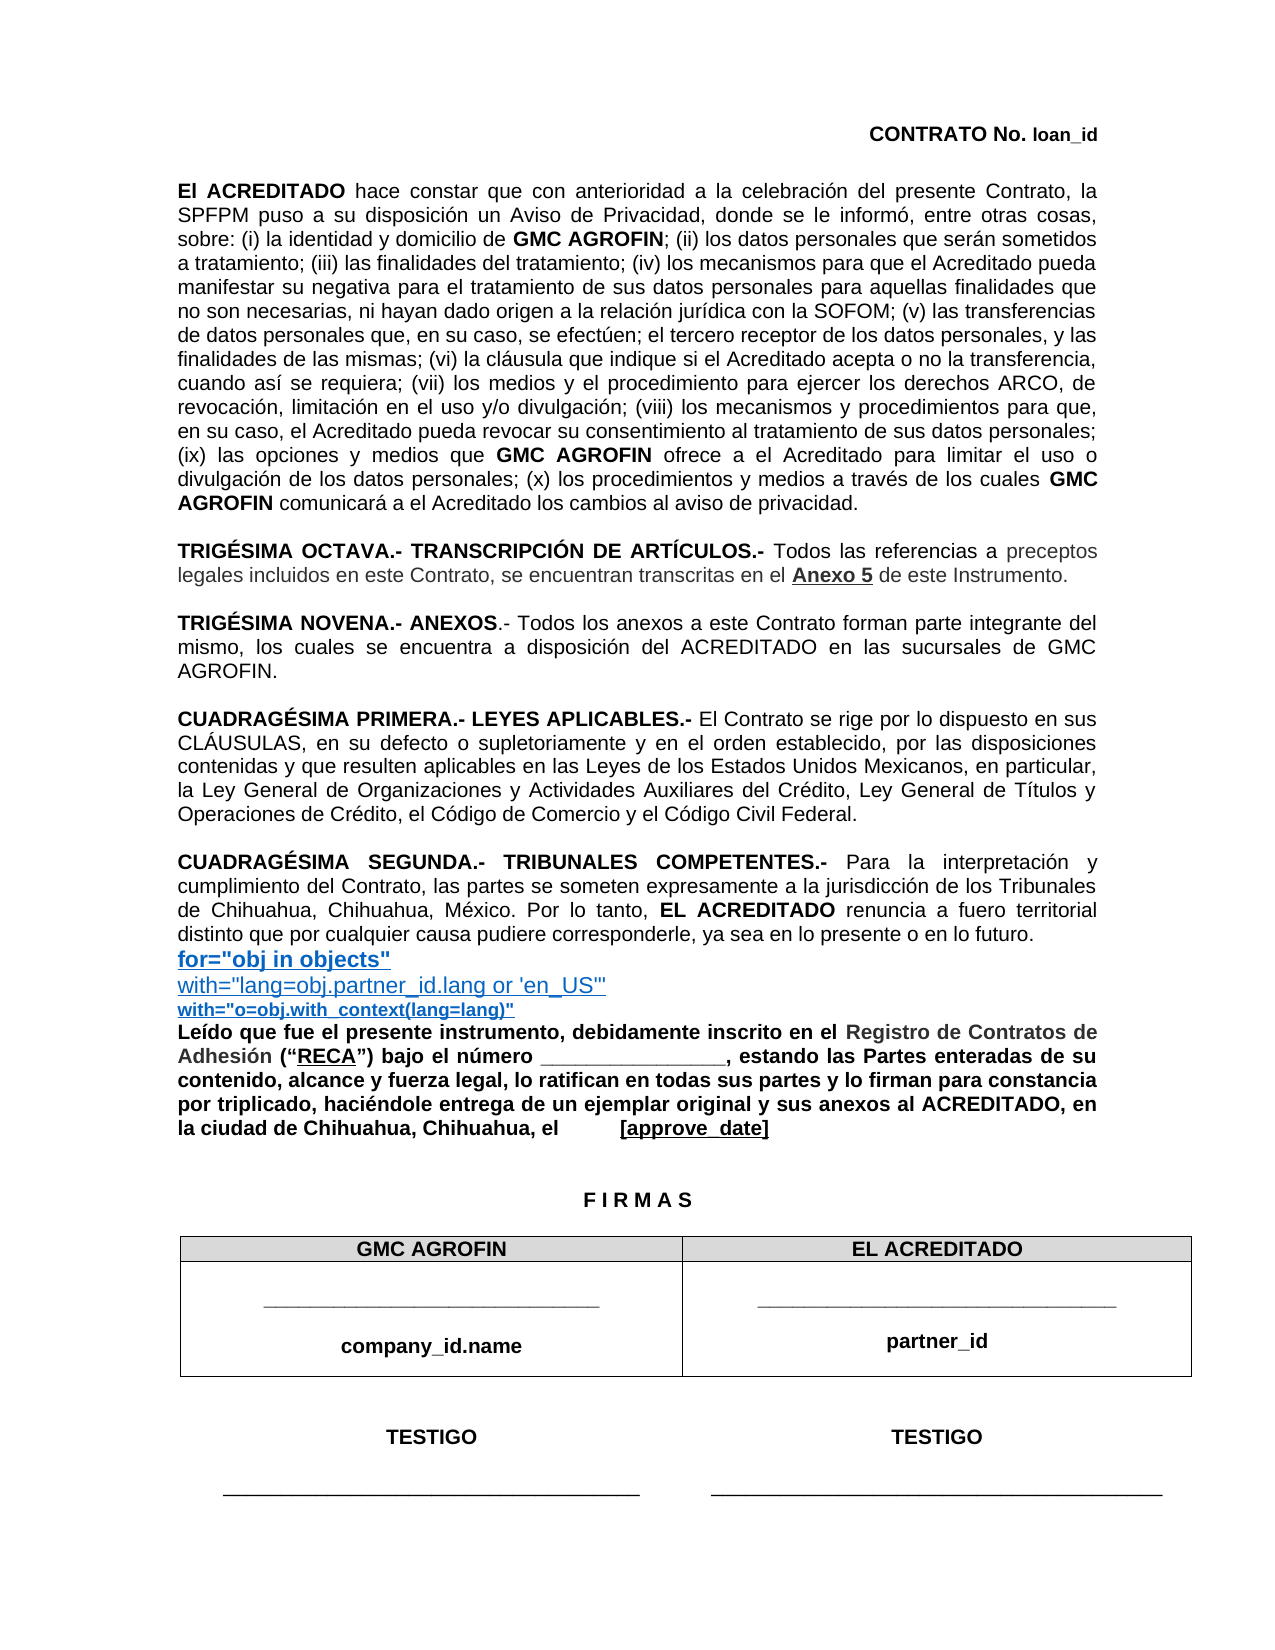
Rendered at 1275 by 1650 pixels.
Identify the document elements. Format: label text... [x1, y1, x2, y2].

text with="o=obj.with_context(lang=lang)" [177, 999, 1093, 1020]
table_header TESTIGO _______________________________________ [682, 1401, 1191, 1496]
text CUADRAGÉSIMA SEGUNDA.- TRIBUNALES COMPETENTES.- Para la interpretación y cumplimiento del Contrato, las partes se someten expresamente a la jurisdicción de los Tribunales de Chihuahua, Chihuahua, México. Por lo tanto, EL ACREDITADO renuncia a fuero territorial distinto que por cualquier causa pudiere corresponderle, ya sea en lo presente o en lo futuro. [177, 850, 1098, 946]
text Leído que fue el presente instrumento, debidamente inscrito en el Registro de Contratos de Adhesión (“RECA”) bajo el número ________________, estando las Partes enteradas de su contenido, alcance y fuerza legal, lo ratifican en todas sus partes y lo firman para constancia por triplicado, haciéndole entrega de un ejemplar original y sus anexos al ACREDITADO, en la ciudad de Chihuahua, Chihuahua, el [approve_date] [177, 1020, 1098, 1140]
text El ACREDITADO hace constar que con anterioridad a la celebración del presente Contrato, la SPFPM puso a su disposición un Aviso de Privacidad, donde se le informó, entre otras cosas, sobre: (i) la identidad y domicilio de GMC AGROFIN; (ii) los datos personales que serán sometidos a tratamiento; (iii) las finalidades del tratamiento; (iv) los mecanismos para que el Acreditado pueda manifestar su negativa para el tratamiento de sus datos personales para aquellas finalidades que no son necesarias, ni hayan dado origen a la relación jurídica con la SOFOM; (v) las transferencias de datos personales que, en su caso, se efectúen; el tercero receptor de los datos personales, y las finalidades de las mismas; (vi) la cláusula que indique si el Acreditado acepta o no la transferencia, cuando así se requiera; (vii) los medios y el procedimiento para ejercer los derechos ARCO, de revocación, limitación en el uso y/o divulgación; (viii) los mecanismos y procedimientos para que, en su caso, el Acreditado pueda revocar su consentimiento al tratamiento de sus datos personales; (ix) las opciones y medios que GMC AGROFIN ofrece a el Acreditado para limitar el uso o divulgación de los datos personales; (x) los procedimientos y medios a través de los cuales GMC AGROFIN comunicará a el Acreditado los cambios al aviso de privacidad. [177, 179, 1098, 515]
table_cell _____________________________ company_id.name [181, 1262, 682, 1376]
text TRIGÉSIMA OCTAVA.- TRANSCRIPCIÓN DE ARTÍCULOS.- Todos las referencias a preceptos legales incluidos en este Contrato, se encuentran transcritas en el Anexo 5 de este Instrumento. [177, 539, 1098, 587]
table_header TESTIGO ____________________________________ [181, 1401, 682, 1496]
text CUADRAGÉSIMA PRIMERA.- LEYES APLICABLES.- El Contrato se rige por lo dispuesto en sus CLÁUSULAS, en su defecto o supletoriamente y en el orden establecido, por las disposiciones contenidas y que resulten aplicables en las Leyes de los Estados Unidos Mexicanos, en particular, la Ley General de Organizaciones y Actividades Auxiliares del Crédito, Ley General de Títulos y Operaciones de Crédito, el Código de Comercio y el Código Civil Federal. [177, 706, 1098, 826]
text with="lang=obj.partner_id.lang or 'en_US'" [177, 972, 1098, 999]
text for="obj in objects" [177, 946, 1098, 972]
table_header EL ACREDITADO [683, 1237, 1191, 1261]
subtitle F I R M A S [177, 1188, 1098, 1212]
table_cell _______________________________ partner_id [683, 1262, 1191, 1376]
table_header GMC AGROFIN [181, 1237, 682, 1261]
text TRIGÉSIMA NOVENA.- ANEXOS.- Todos los anexos a este Contrato forman parte integrante del mismo, los cuales se encuentra a disposición del ACREDITADO en las sucursales de GMC AGROFIN. [177, 611, 1098, 682]
